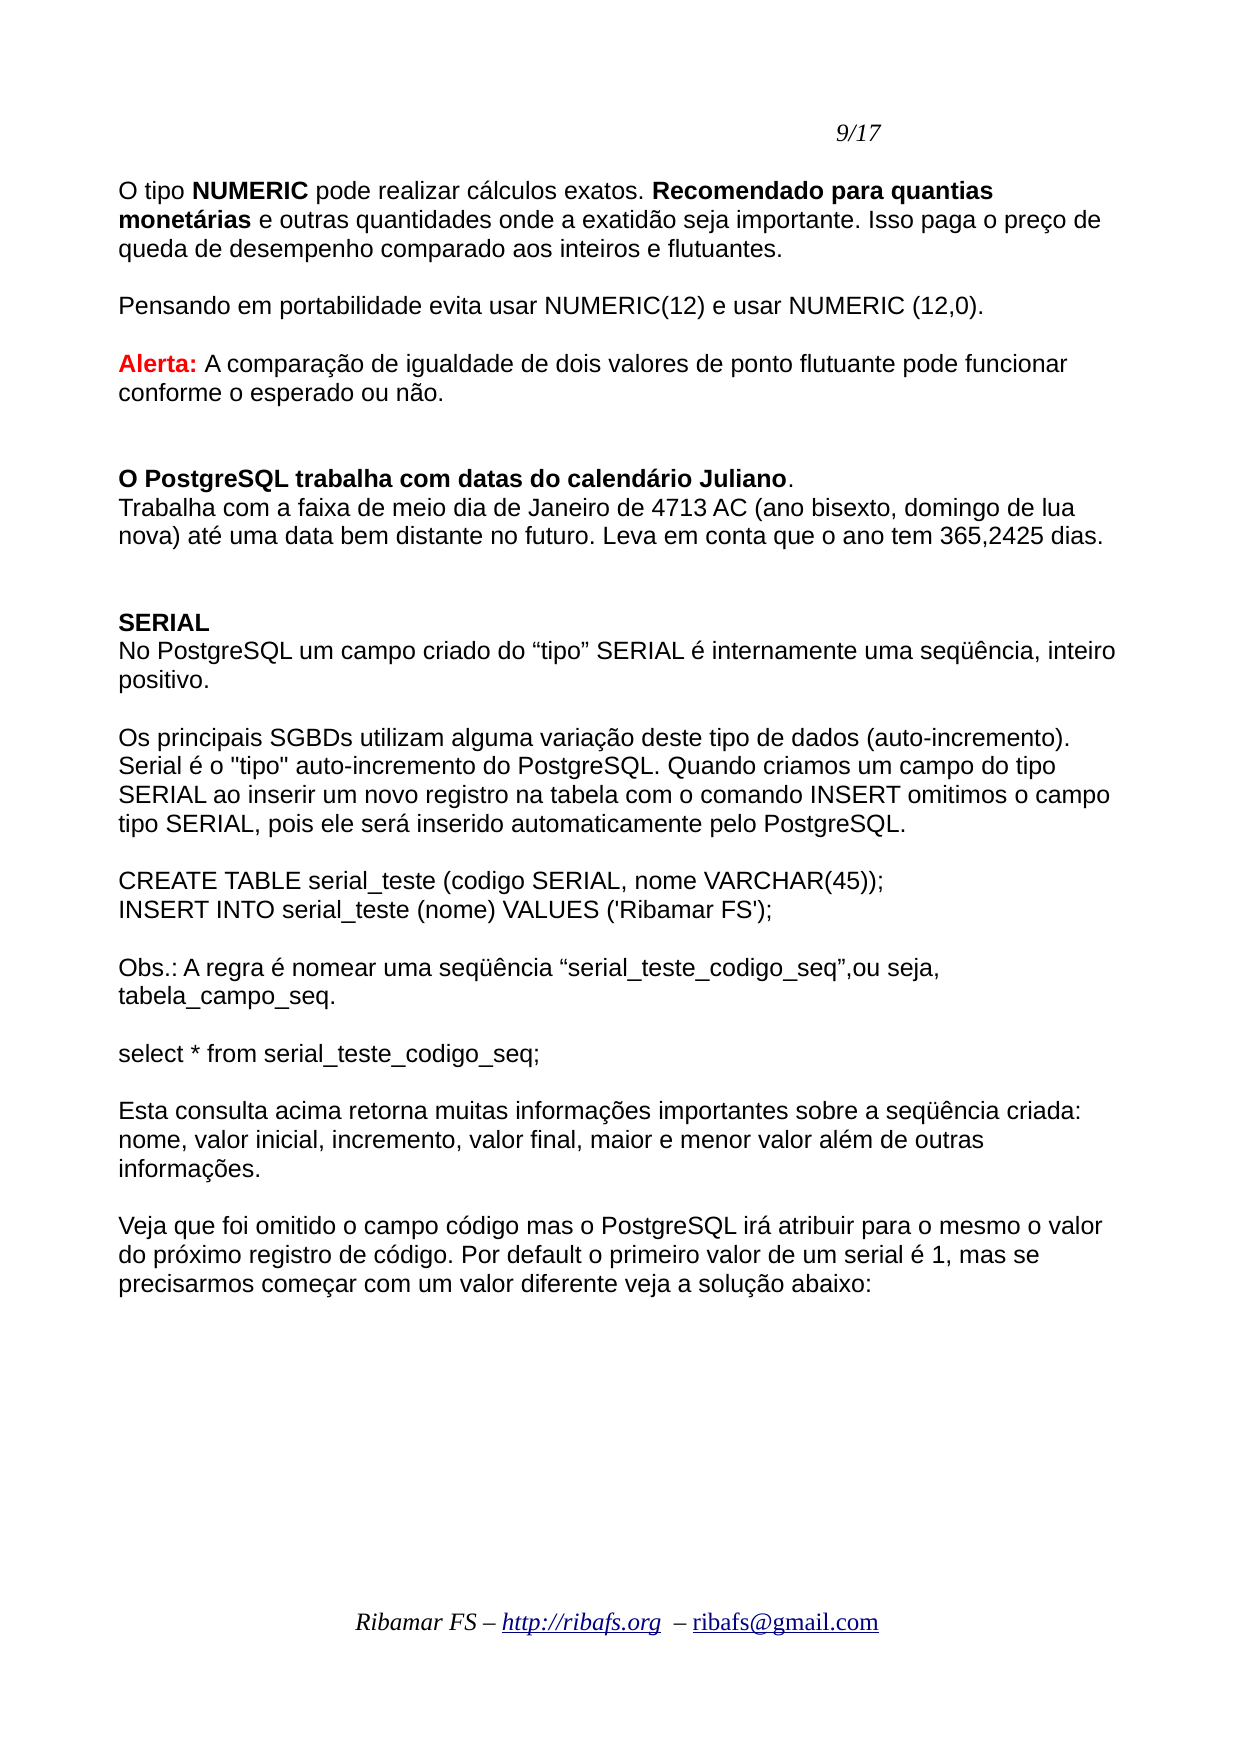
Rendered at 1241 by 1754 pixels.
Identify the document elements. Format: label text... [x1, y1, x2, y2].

text O tipo NUMERIC pode realizar cálculos exatos. Recomendado para quantias monetárias e outras quantidades onde a exatidão seja importante. Isso paga o preço de queda de desempenho comparado aos inteiros e flutuantes. [118, 176, 1122, 263]
text tabela_campo_seq. [118, 981, 1122, 1010]
text CREATE TABLE serial_teste (codigo SERIAL, nome VARCHAR(45)); [118, 866, 1122, 895]
text O PostgreSQL trabalha com datas do calendário Juliano. [118, 464, 1122, 493]
text Obs.: A regra é nomear uma seqüência “serial_teste_codigo_seq”,ou seja, [118, 953, 1122, 981]
text Alerta: A comparação de igualdade de dois valores de ponto flutuante pode funcionar conforme o esperado ou não. [118, 349, 1122, 406]
text Trabalha com a faixa de meio dia de Janeiro de 4713 AC (ano bisexto, domingo de lua nova) até uma data bem distante no futuro. Leva em conta que o ano tem 365,2425 dias. [118, 493, 1122, 550]
text Os principais SGBDs utilizam alguma variação deste tipo de dados (auto-incremento). [118, 723, 1122, 751]
text Pensando em portabilidade evita usar NUMERIC(12) e usar NUMERIC (12,0). [118, 291, 1122, 320]
text select * from serial_teste_codigo_seq; [118, 1039, 1122, 1068]
text Serial é o "tipo" auto-incremento do PostgreSQL. Quando criamos um campo do tipo SERIAL ao inserir um novo registro na tabela com o comando INSERT omitimos o campo tipo SERIAL, pois ele será inserido automaticamente pelo PostgreSQL. [118, 751, 1122, 838]
text SERIAL [118, 608, 1122, 636]
text Esta consulta acima retorna muitas informações importantes sobre a seqüência criada: nome, valor inicial, incremento, valor final, maior e menor valor além de outras informações. [118, 1096, 1122, 1183]
text INSERT INTO serial_teste (nome) VALUES ('Ribamar FS'); [118, 895, 1122, 924]
text Veja que foi omitido o campo código mas o PostgreSQL irá atribuir para o mesmo o valor do próximo registro de código. Por default o primeiro valor de um serial é 1, mas se precisarmos começar com um valor diferente veja a solução abaixo: [118, 1211, 1122, 1298]
text No PostgreSQL um campo criado do “tipo” SERIAL é internamente uma seqüência, inteiro positivo. [118, 636, 1122, 694]
